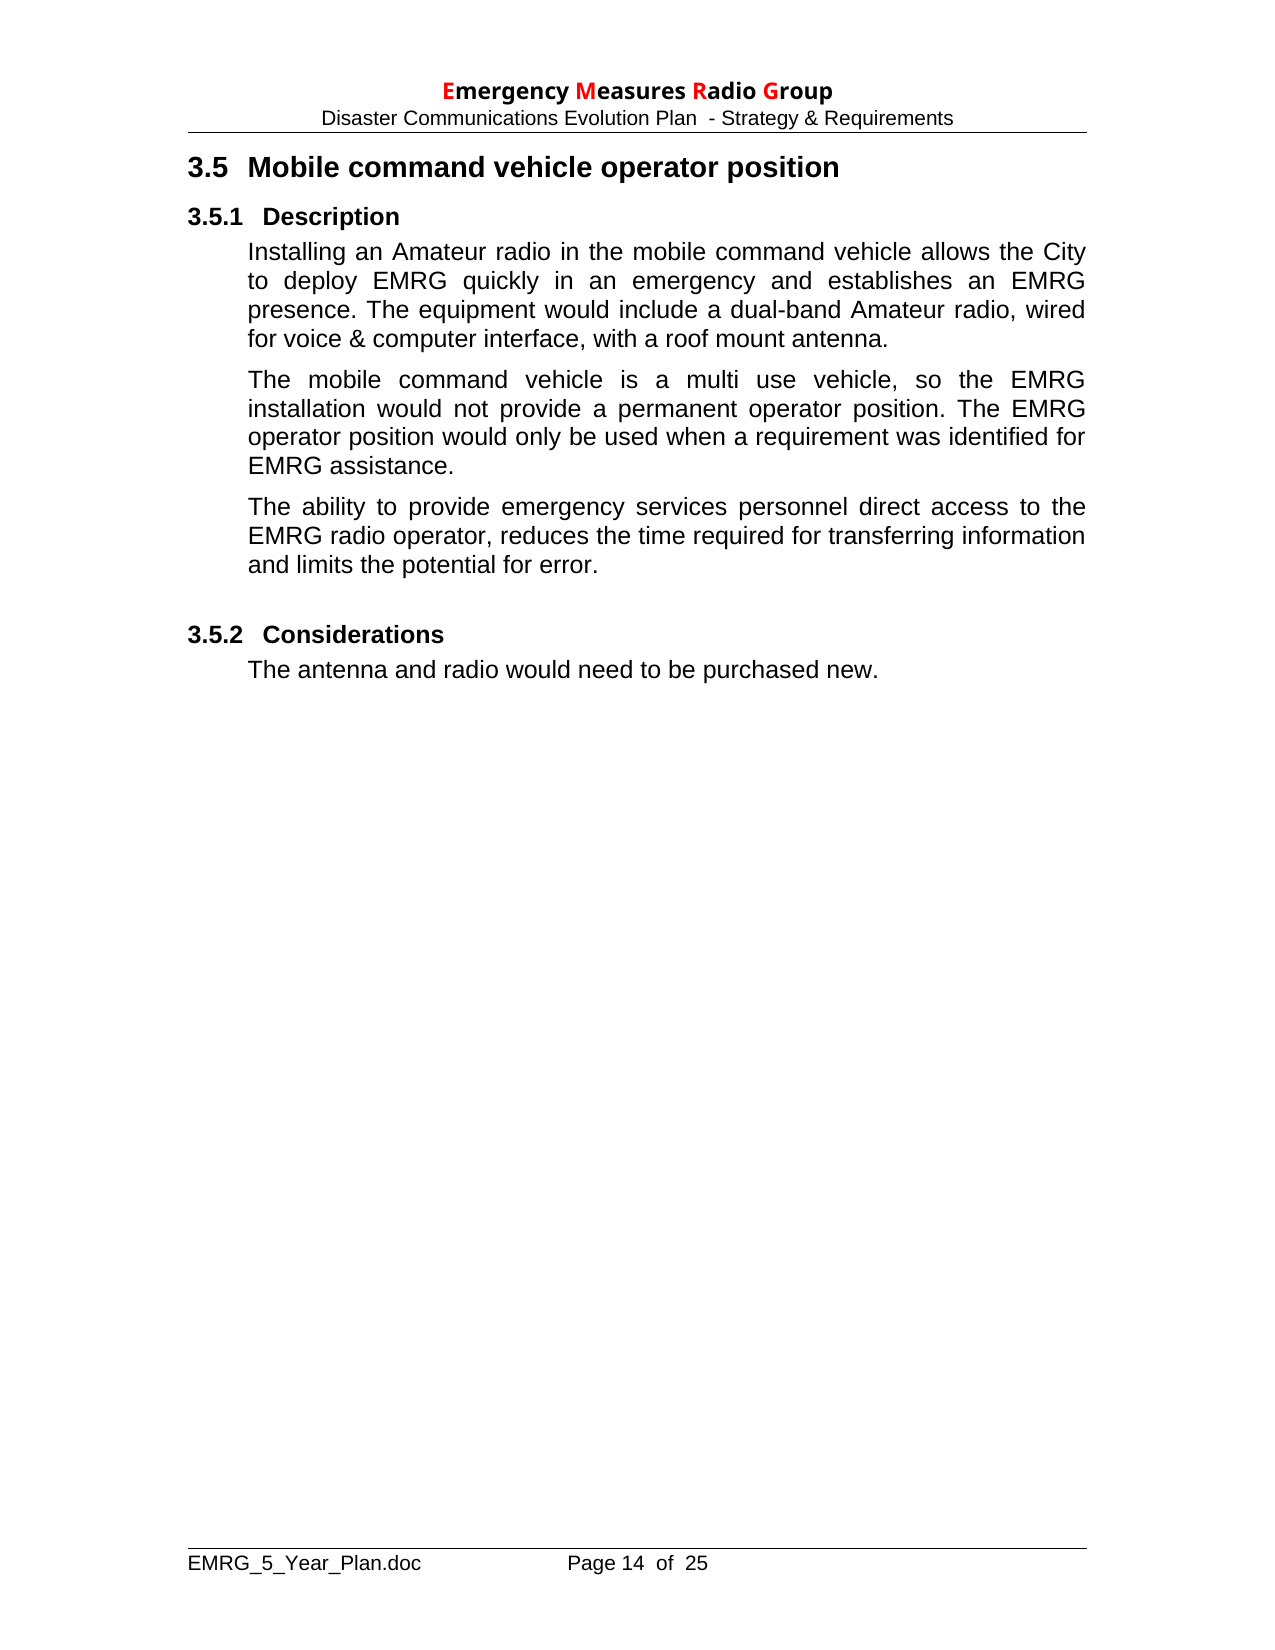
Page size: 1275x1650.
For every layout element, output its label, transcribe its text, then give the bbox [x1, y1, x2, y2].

text The antenna and radio would need to be purchased new. [247, 655, 1087, 683]
subtitle Considerations [187, 620, 1087, 648]
text The mobile command vehicle is a multi use vehicle, so the EMRG installation would not provide a permanent operator position. The EMRG operator position would only be used when a requirement was identified for EMRG assistance. [248, 365, 1087, 480]
subtitle Description [187, 202, 1087, 231]
subtitle Mobile command vehicle operator position [187, 150, 1087, 183]
text The ability to provide emergency services personnel direct access to the EMRG radio operator, reduces the time required for transferring information and limits the potential for error. [248, 492, 1087, 578]
text Installing an Amateur radio in the mobile command vehicle allows the City to deploy EMRG quickly in an emergency and establishes an EMRG presence. The equipment would include a dual-band Amateur radio, wired for voice & computer interface, with a roof mount antenna. [247, 237, 1087, 352]
